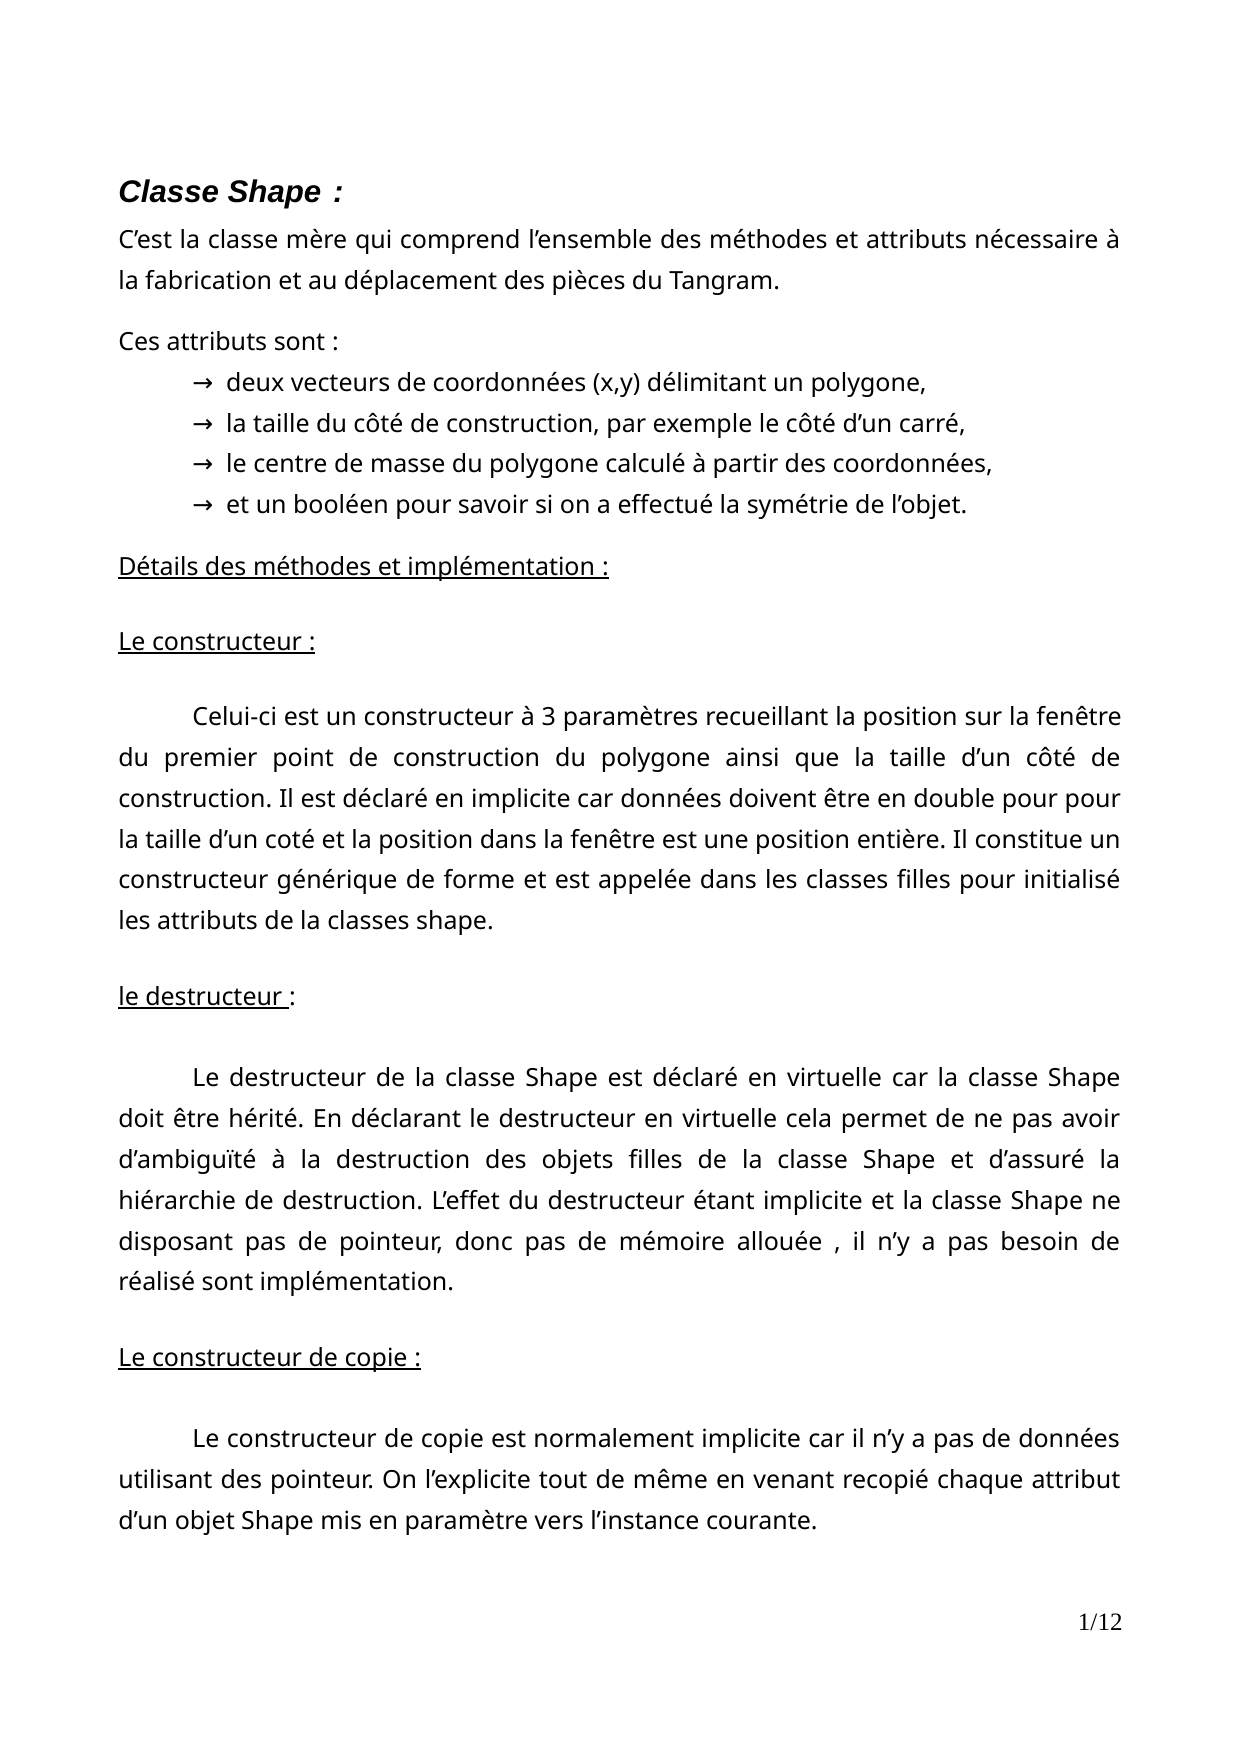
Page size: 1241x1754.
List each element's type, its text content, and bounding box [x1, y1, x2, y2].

text → la taille du côté de construction, par exemple le côté d’un carré, [118, 405, 1122, 439]
text Celui-ci est un constructeur à 3 paramètres recueillant la position sur la fenêtre du premier point de construction du polygone ainsi que la taille d’un côté de construction. Il est déclaré en implicite car données doivent être en double pour pour la taille d’un coté et la position dans la fenêtre est une position entière. Il constitue un constructeur générique de forme et est appelée dans les classes filles pour initialisé les attributs de la classes shape. [118, 699, 1122, 937]
text Le constructeur de copie : [118, 1339, 1122, 1373]
text Ces attributs sont : [118, 323, 1122, 358]
text Le destructeur de la classe Shape est déclaré en virtuelle car la classe Shape doit être hérité. En déclarant le destructeur en virtuelle cela permet de ne pas avoir d’ambiguïté à la destruction des objets filles de la classe Shape et d’assuré la hiérarchie de destruction. L’effet du destructeur étant implicite et la classe Shape ne disposant pas de pointeur, donc pas de mémoire allouée , il n’y a pas besoin de réalisé sont implémentation. [118, 1060, 1122, 1298]
subtitle Classe Shape : [118, 173, 1122, 209]
text → le centre de masse du polygone calculé à partir des coordonnées, [118, 446, 1122, 480]
text Le constructeur de copie est normalement implicite car il n’y a pas de données utilisant des pointeur. On l’explicite tout de même en venant recopié chaque attribut d’un objet Shape mis en paramètre vers l’instance courante. [118, 1421, 1122, 1537]
text le destructeur : [118, 978, 1122, 1012]
text Le constructeur : [118, 623, 1122, 657]
text C’est la classe mère qui comprend l’ensemble des méthodes et attributs nécessaire à la fabrication et au déplacement des pièces du Tangram. [118, 221, 1122, 296]
text → et un booléen pour savoir si on a effectué la symétrie de l’objet. [118, 487, 1122, 521]
text → deux vecteurs de coordonnées (x,y) délimitant un polygone, [118, 364, 1122, 398]
text Détails des méthodes et implémentation : [118, 548, 1122, 582]
